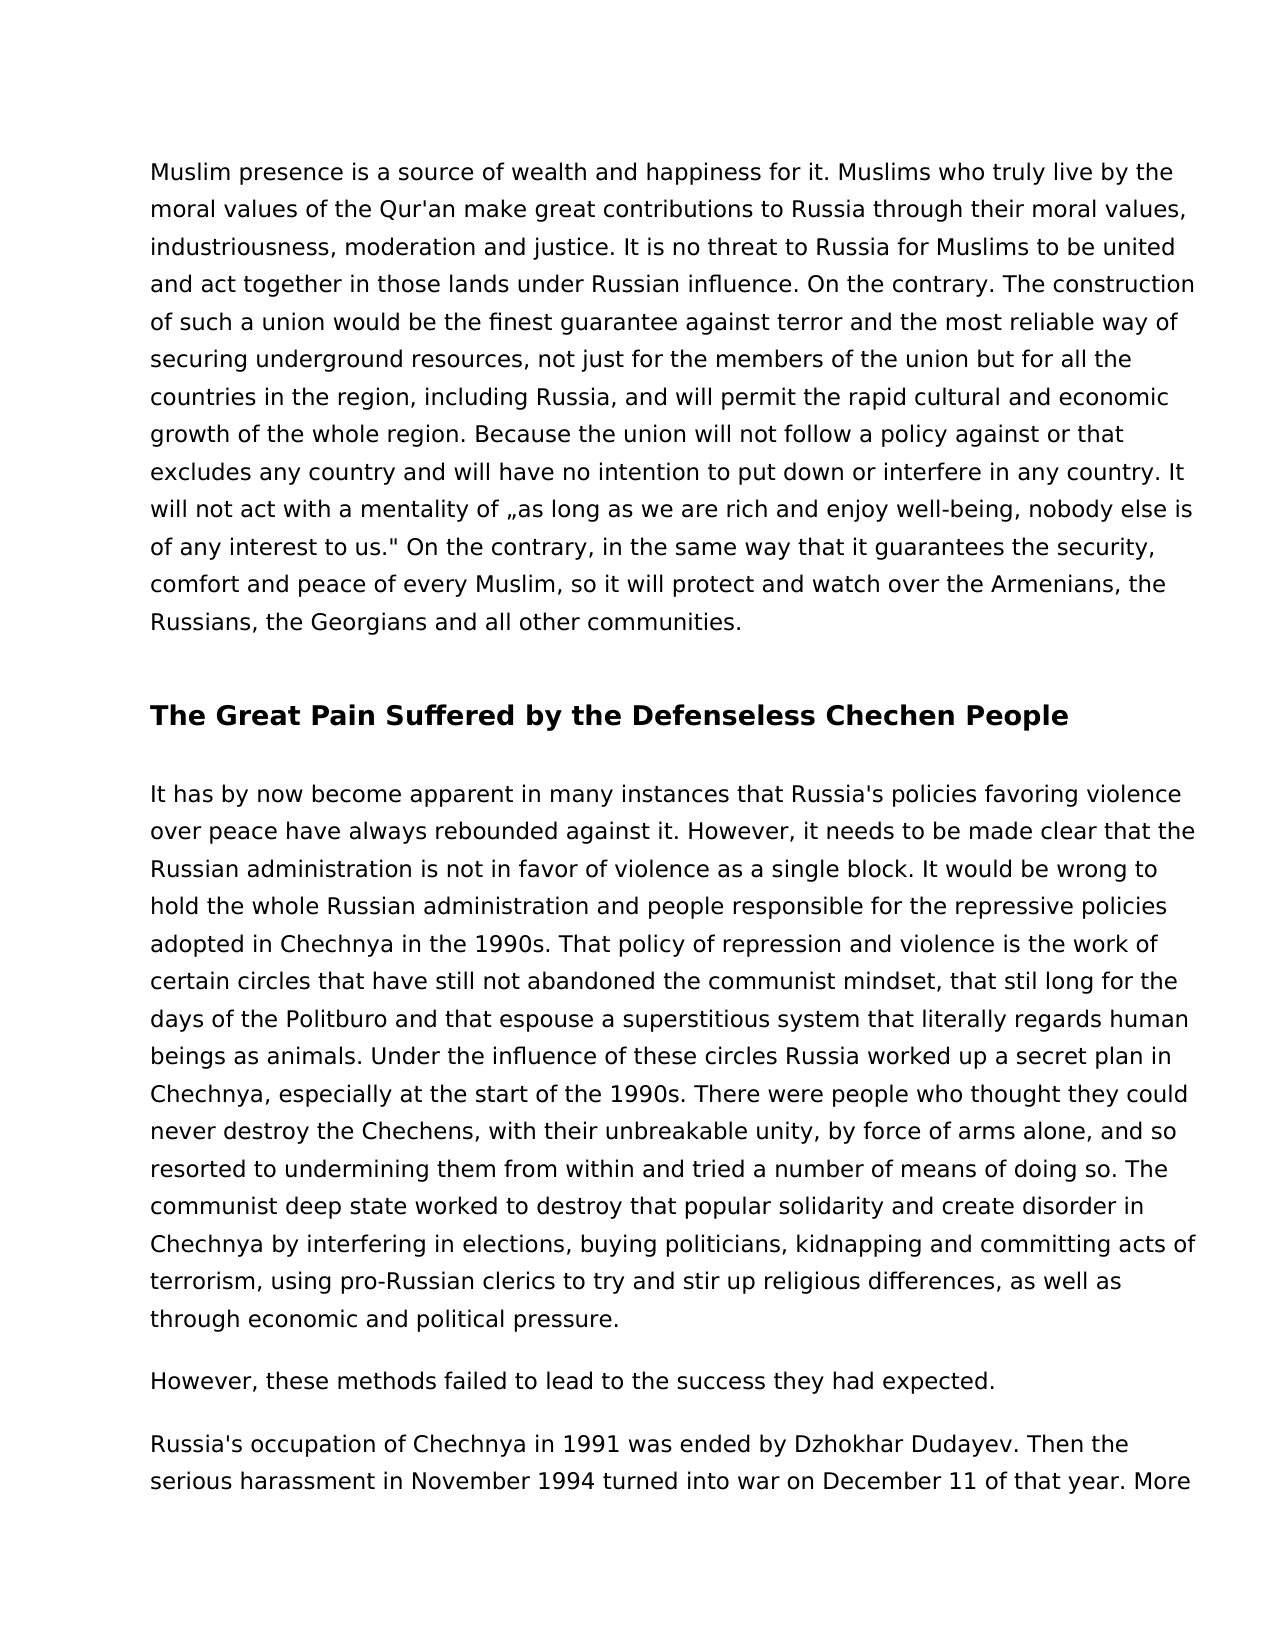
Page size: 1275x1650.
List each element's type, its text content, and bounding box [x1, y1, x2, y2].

text Muslim presence is a source of wealth and happiness for it. Muslims who truly live by the moral values of the Qur'an make great contributions to Russia through their moral values, industriousness, moderation and justice. It is no threat to Russia for Muslims to be united and act together in those lands under Russian influence. On the contrary. The construction of such a union would be the finest guarantee against terror and the most reliable way of securing underground resources, not just for the members of the union but for all the countries in the region, including Russia, and will permit the rapid cultural and economic growth of the whole region. Because the union will not follow a policy against or that excludes any country and will have no intention to put down or interfere in any country. It will not act with a mentality of „as long as we are rich and enjoy well-being, nobody else is of any interest to us." On the contrary, in the same way that it guarantees the security, comfort and peace of every Muslim, so it will protect and watch over the Armenians, the Russians, the Georgians and all other communities. [150, 150, 1200, 637]
subtitle The Great Pain Suffered by the Defenseless Chechen People [150, 700, 1200, 732]
text It has by now become apparent in many instances that Russia's policies favoring violence over peace have always rebounded against it. However, it needs to be made clear that the Russian administration is not in favor of violence as a single block. It would be wrong to hold the whole Russian administration and people responsible for the repressive policies adopted in Chechnya in the 1990s. That policy of repression and violence is the work of certain circles that have still not abandoned the communist mindset, that stil long for the days of the Politburo and that espouse a superstitious system that literally regards human beings as animals. Under the influence of these circles Russia worked up a secret plan in Chechnya, especially at the start of the 1990s. There were people who thought they could never destroy the Chechens, with their unbreakable unity, by force of arms alone, and so resorted to undermining them from within and tried a number of means of doing so. The communist deep state worked to destroy that popular solidarity and create disorder in Chechnya by interfering in elections, buying politicians, kidnapping and committing acts of terrorism, using pro-Russian clerics to try and stir up religious differences, as well as through economic and political pressure. [150, 772, 1200, 1335]
text However, these methods failed to lead to the success they had expected. [150, 1360, 1200, 1397]
text Russia's occupation of Chechnya in 1991 was ended by Dzhokhar Dudayev. Then the serious harassment in November 1994 turned into war on December 11 of that year. More [150, 1422, 1200, 1497]
